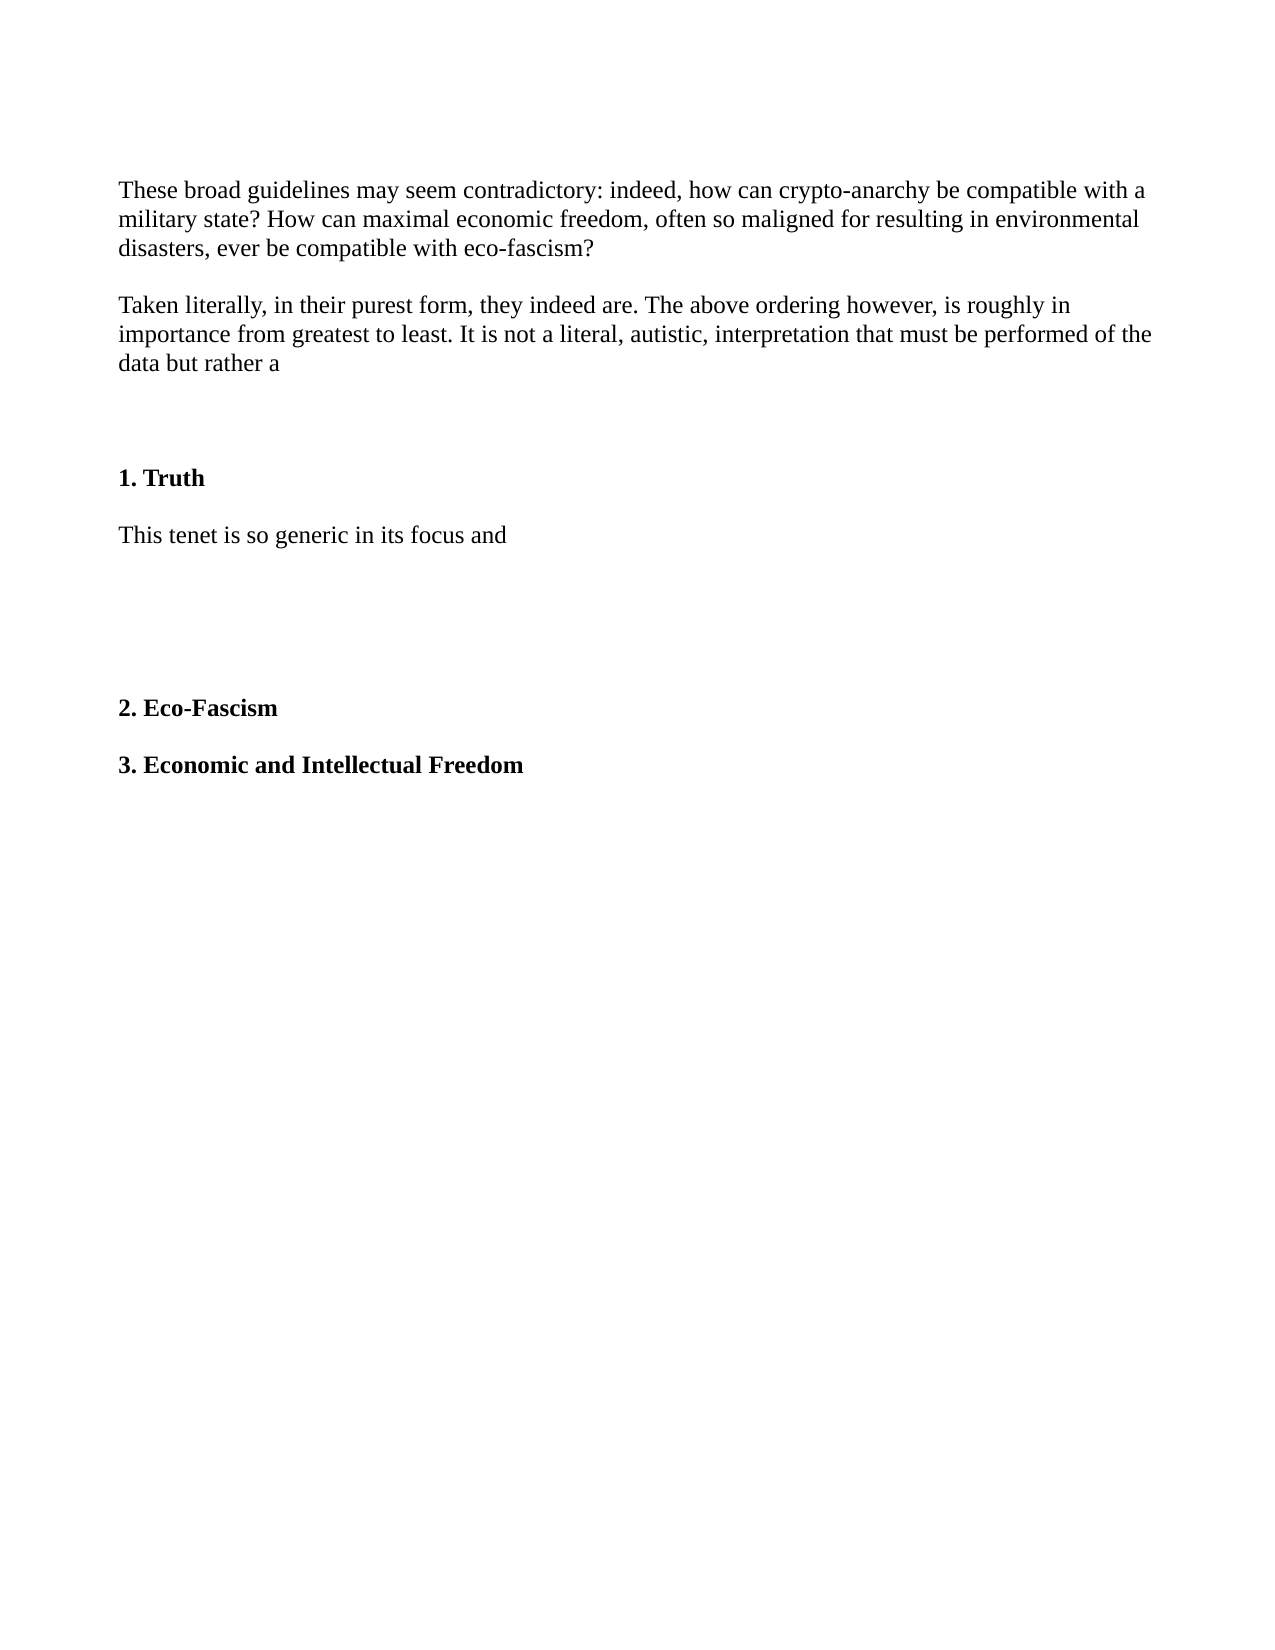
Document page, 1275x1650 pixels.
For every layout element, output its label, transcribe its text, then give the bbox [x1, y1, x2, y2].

text 2. Eco-Fascism [118, 693, 1157, 722]
text These broad guidelines may seem contradictory: indeed, how can crypto-anarchy be compatible with a military state? How can maximal economic freedom, often so maligned for resulting in environmental disasters, ever be compatible with eco-fascism? [118, 176, 1157, 262]
text Taken literally, in their purest form, they indeed are. The above ordering however, is roughly in importance from greatest to least. It is not a literal, autistic, interpretation that must be performed of the data but rather a [118, 291, 1157, 377]
text 1. Truth [118, 463, 1157, 492]
text This tenet is so generic in its focus and [118, 521, 1157, 549]
text 3. Economic and Intellectual Freedom [118, 751, 1157, 779]
